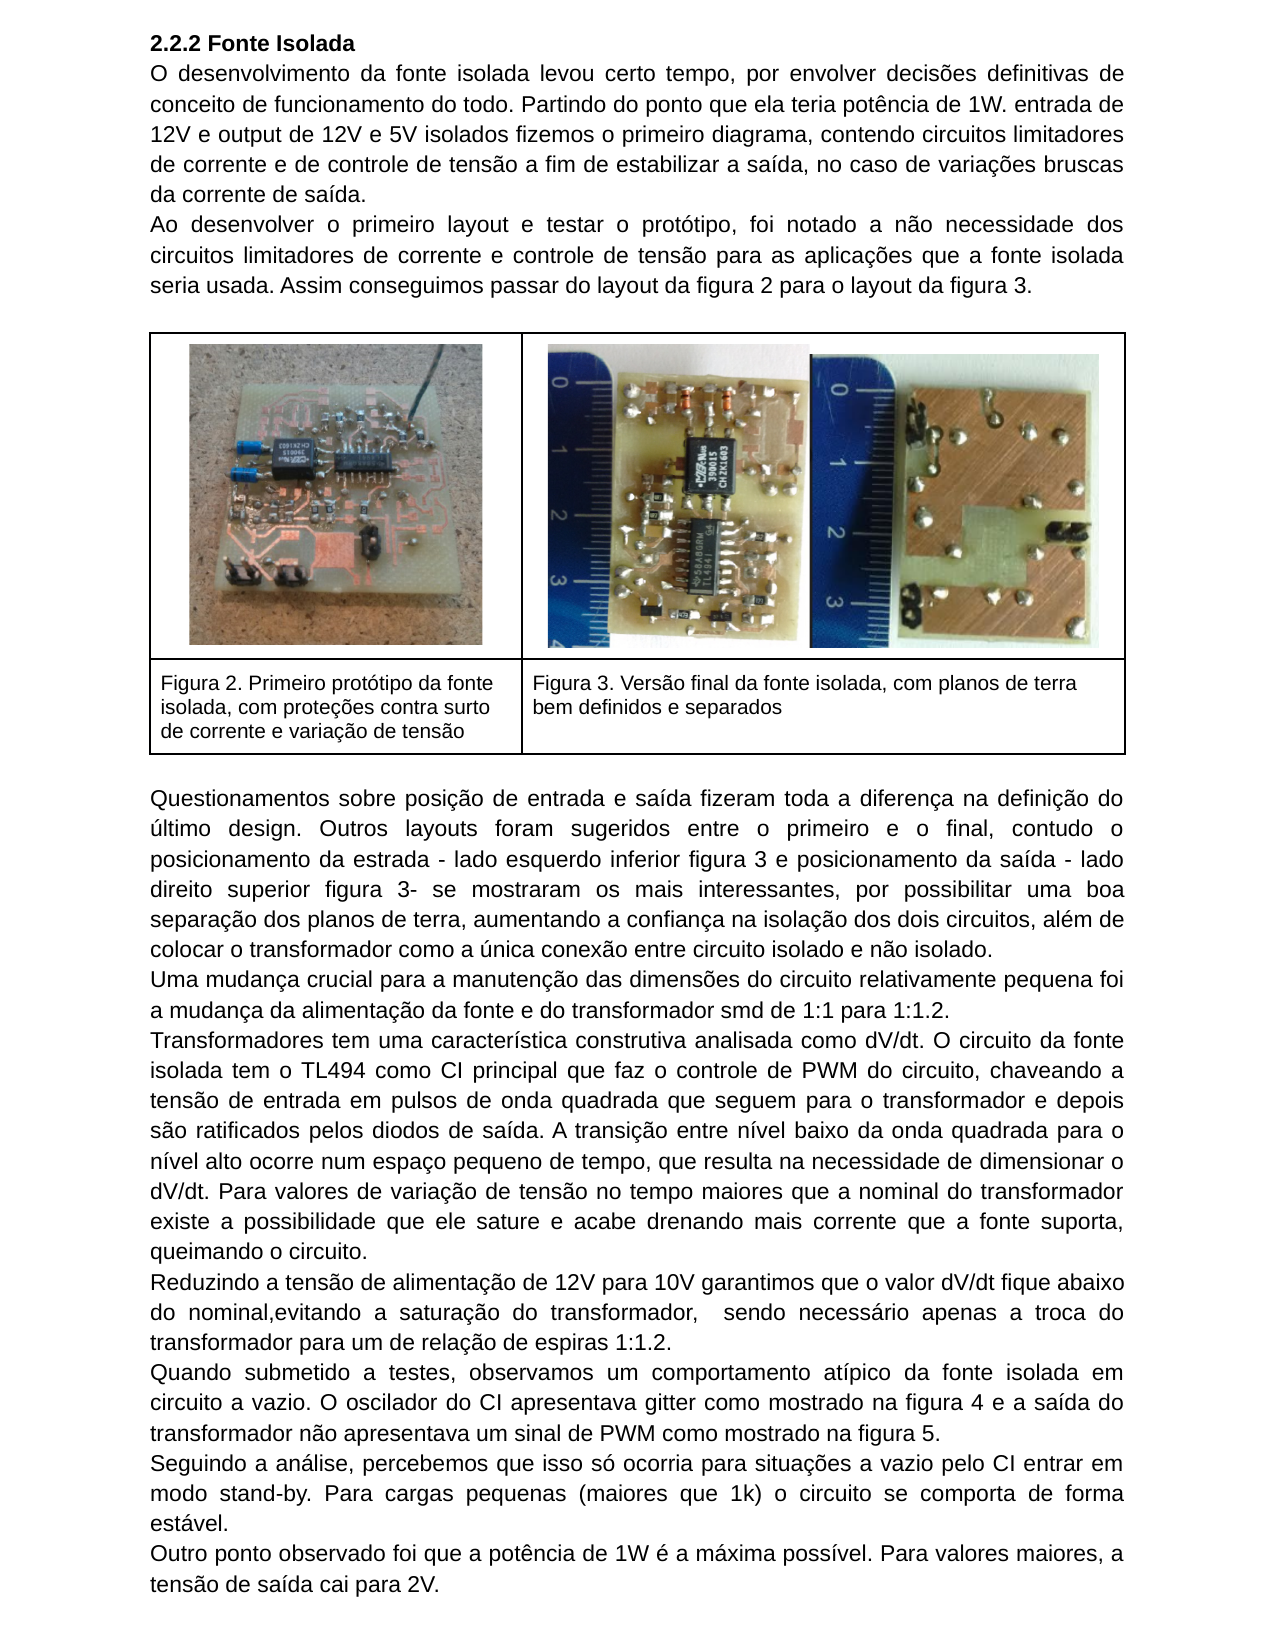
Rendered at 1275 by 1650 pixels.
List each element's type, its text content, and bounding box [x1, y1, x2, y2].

text 2.2.2 Fonte Isolada [150, 30, 1125, 57]
table_cell Figura 2. Primeiro protótipo da fonte isolada, com proteções contra surto de corrente e variação de tensão [151, 660, 521, 753]
text Outro ponto observado foi que a potência de 1W é a máxima possível. Para valores maiores, a tensão de saída cai para 2V. [150, 1540, 1125, 1597]
text Ao desenvolver o primeiro layout e testar o protótipo, foi notado a não necessidade dos circuitos limitadores de corrente e controle de tensão para as aplicações que a fonte isolada seria usada. Assim conseguimos passar do layout da figura 2 para o layout da figura 3. [150, 211, 1125, 298]
table_header [523, 334, 1124, 658]
text Questionamentos sobre posição de entrada e saída fizeram toda a diferença na definição do último design. Outros layouts foram sugeridos entre o primeiro e o final, contudo o posicionamento da estrada - lado esquerdo inferior figura 3 e posicionamento da saída - lado direito superior figura 3- se mostraram os mais interessantes, por possibilitar uma boa separação dos planos de terra, aumentando a confiança na isolação dos dois circuitos, além de colocar o transformador como a única conexão entre circuito isolado e não isolado. [150, 785, 1125, 963]
text Uma mudança crucial para a manutenção das dimensões do circuito relativamente pequena foi a mudança da alimentação da fonte e do transformador smd de 1:1 para 1:1.2. [150, 966, 1125, 1023]
text Reduzindo a tensão de alimentação de 12V para 10V garantimos que o valor dV/dt fique abaixo do nominal,evitando a saturação do transformador, sendo necessário apenas a troca do transformador para um de relação de espiras 1:1.2. [150, 1268, 1125, 1355]
table_header [151, 334, 521, 658]
picture [189, 344, 483, 645]
text Seguindo a análise, percebemos que isso só ocorria para situações a vazio pelo CI entrar em modo stand-by. Para cargas pequenas (maiores que 1k) o circuito se comporta de forma estável. [150, 1450, 1125, 1537]
picture [547, 344, 1099, 648]
text O desenvolvimento da fonte isolada levou certo tempo, por envolver decisões definitivas de conceito de funcionamento do todo. Partindo do ponto que ela teria potência de 1W. entrada de 12V e output de 12V e 5V isolados fizemos o primeiro diagrama, contendo circuitos limitadores de corrente e de controle de tensão a fim de estabilizar a saída, no caso de variações bruscas da corrente de saída. [150, 60, 1125, 208]
text Quando submetido a testes, observamos um comportamento atípico da fonte isolada em circuito a vazio. O oscilador do CI apresentava gitter como mostrado na figura 4 e a saída do transformador não apresentava um sinal de PWM como mostrado na figura 5. [150, 1359, 1125, 1446]
table_cell Figura 3. Versão final da fonte isolada, com planos de terra bem definidos e separados [523, 660, 1124, 753]
text Transformadores tem uma característica construtiva analisada como dV/dt. O circuito da fonte isolada tem o TL494 como CI principal que faz o controle de PWM do circuito, chaveando a tensão de entrada em pulsos de onda quadrada que seguem para o transformador e depois são ratificados pelos diodos de saída. A transição entre nível baixo da onda quadrada para o nível alto ocorre num espaço pequeno de tempo, que resulta na necessidade de dimensionar o dV/dt. Para valores de variação de tensão no tempo maiores que a nominal do transformador existe a possibilidade que ele sature e acabe drenando mais corrente que a fonte suporta, queimando o circuito. [150, 1027, 1125, 1265]
